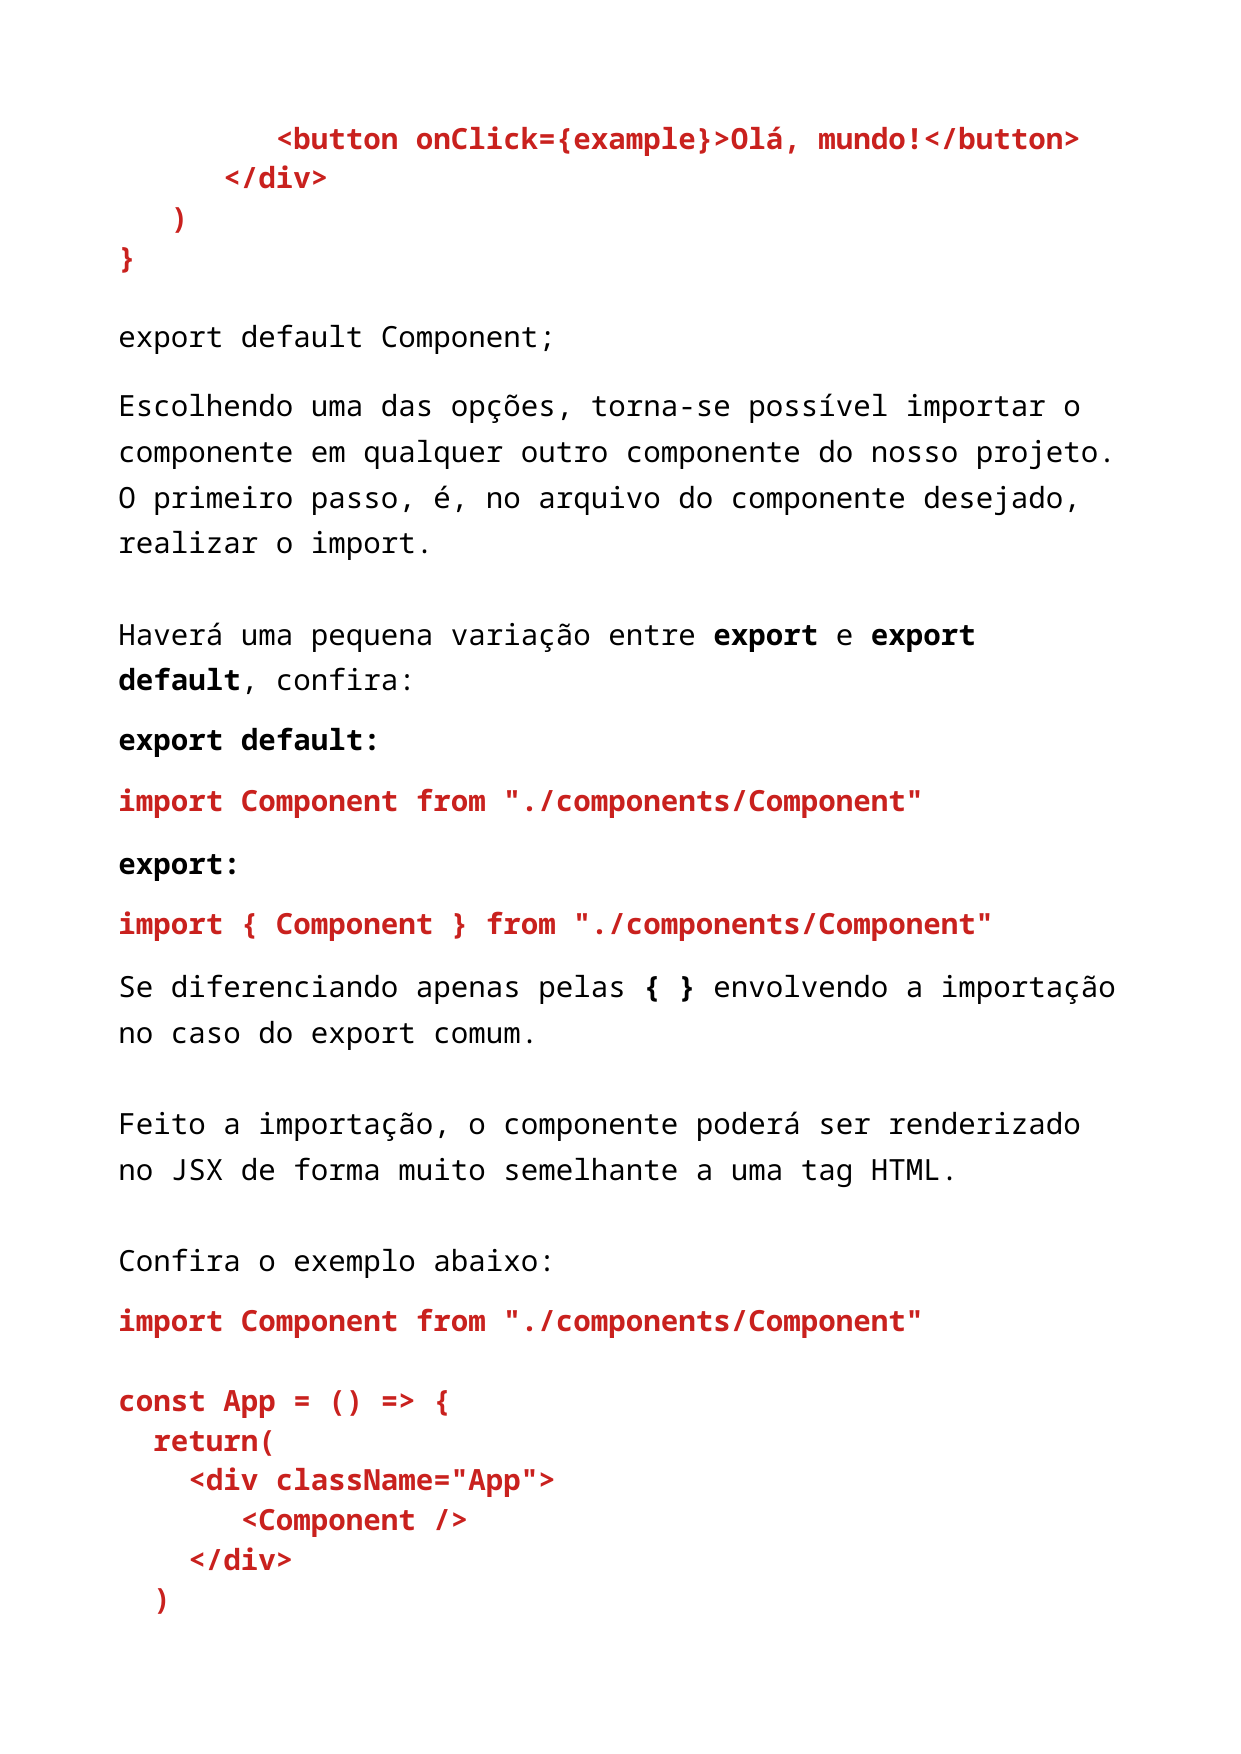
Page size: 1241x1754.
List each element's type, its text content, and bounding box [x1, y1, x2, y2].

text import Component from "./components/Component" [118, 1301, 1122, 1340]
text return( [118, 1420, 1122, 1459]
text Se diferenciando apenas pelas { } envolvendo a importação no caso do export comum. Feito a importação, o componente poderá ser renderizado no JSX de forma muito semelhante a uma tag HTML. Confira o exemplo abaixo: [118, 967, 1122, 1280]
text export: [118, 843, 1122, 883]
text </div>⁠ [118, 158, 1122, 197]
text ⁠ <Component /> [118, 1499, 1122, 1539]
text ⁠ [118, 277, 1122, 317]
text import Component from "./components/Component" [118, 780, 1122, 819]
text export default Component; [118, 317, 1122, 356]
text ) [118, 1578, 1122, 1618]
text export default: [118, 720, 1122, 759]
text <div className="App"> [118, 1459, 1122, 1499]
text const App = () => { [118, 1380, 1122, 1420]
text } [118, 237, 1122, 277]
text ⁠ <button onClick={example}>Olá, mundo!</button> [118, 118, 1122, 158]
text ⁠ [118, 1340, 1122, 1380]
text Escolhendo uma das opções, torna-se possível importar o componente em qualquer outro componente do nosso projeto. O primeiro passo, é, no arquivo do componente desejado, realizar o import. Haverá uma pequena variação entre export e export default, confira:⁠ [118, 386, 1122, 699]
text ) [118, 197, 1122, 237]
text import { Component } from "./components/Component" [118, 903, 1122, 943]
text </div> [118, 1539, 1122, 1578]
